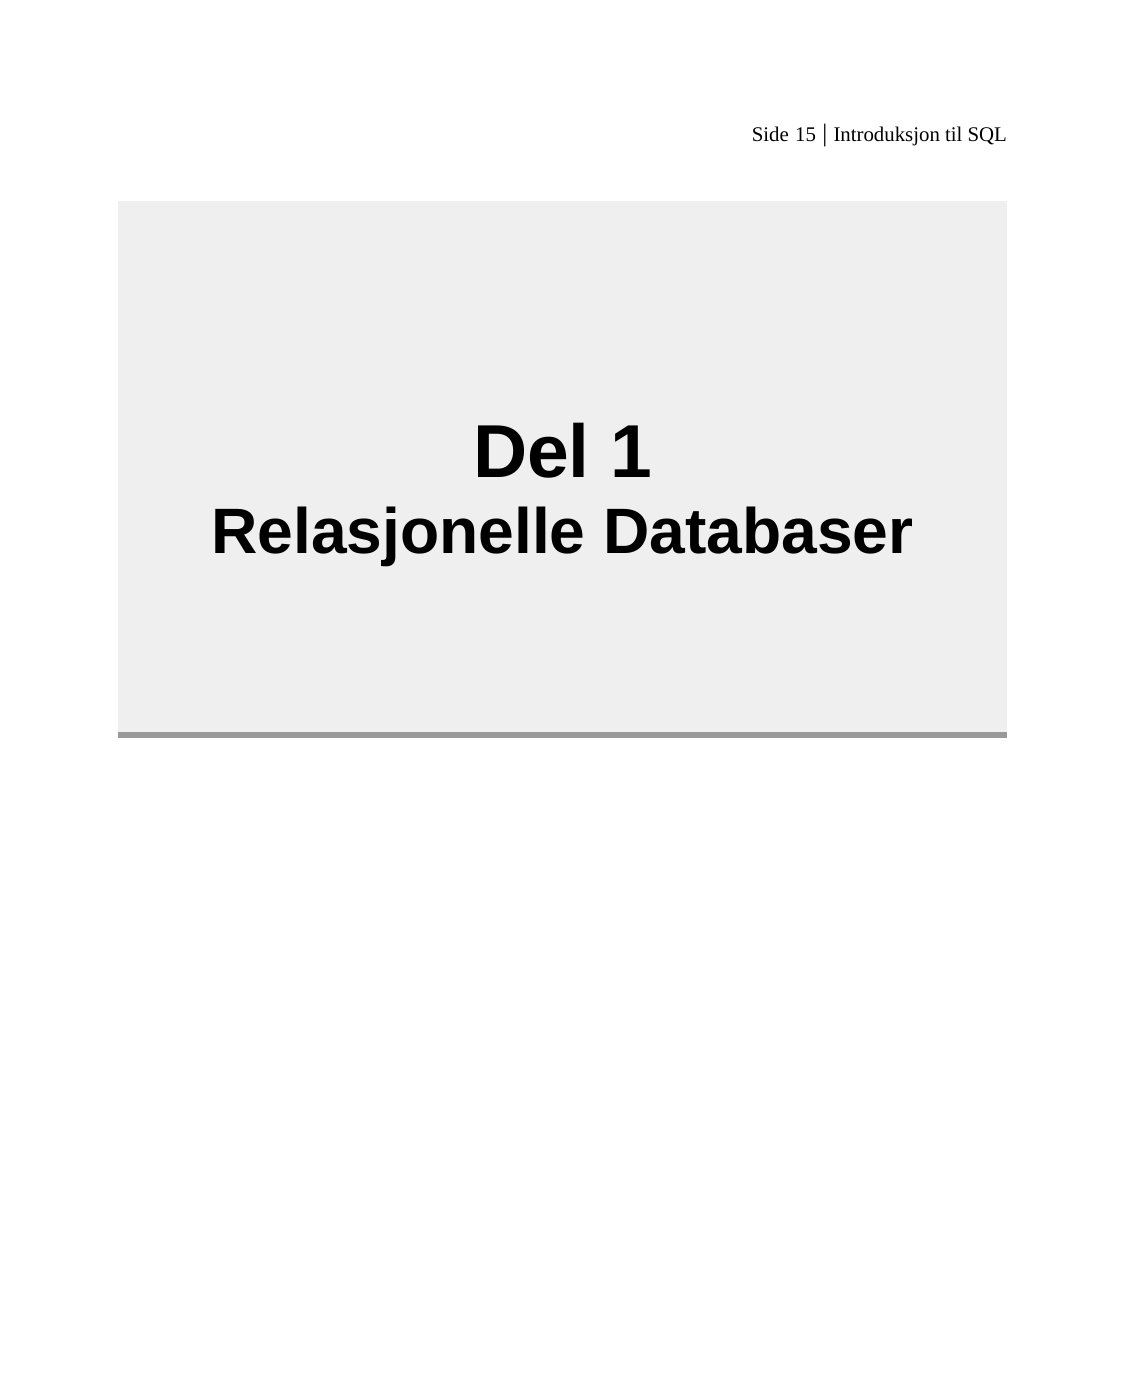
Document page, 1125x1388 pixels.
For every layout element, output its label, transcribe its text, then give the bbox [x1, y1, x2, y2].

subtitle Del 1 Relasjonelle Databaser [118, 389, 1007, 732]
